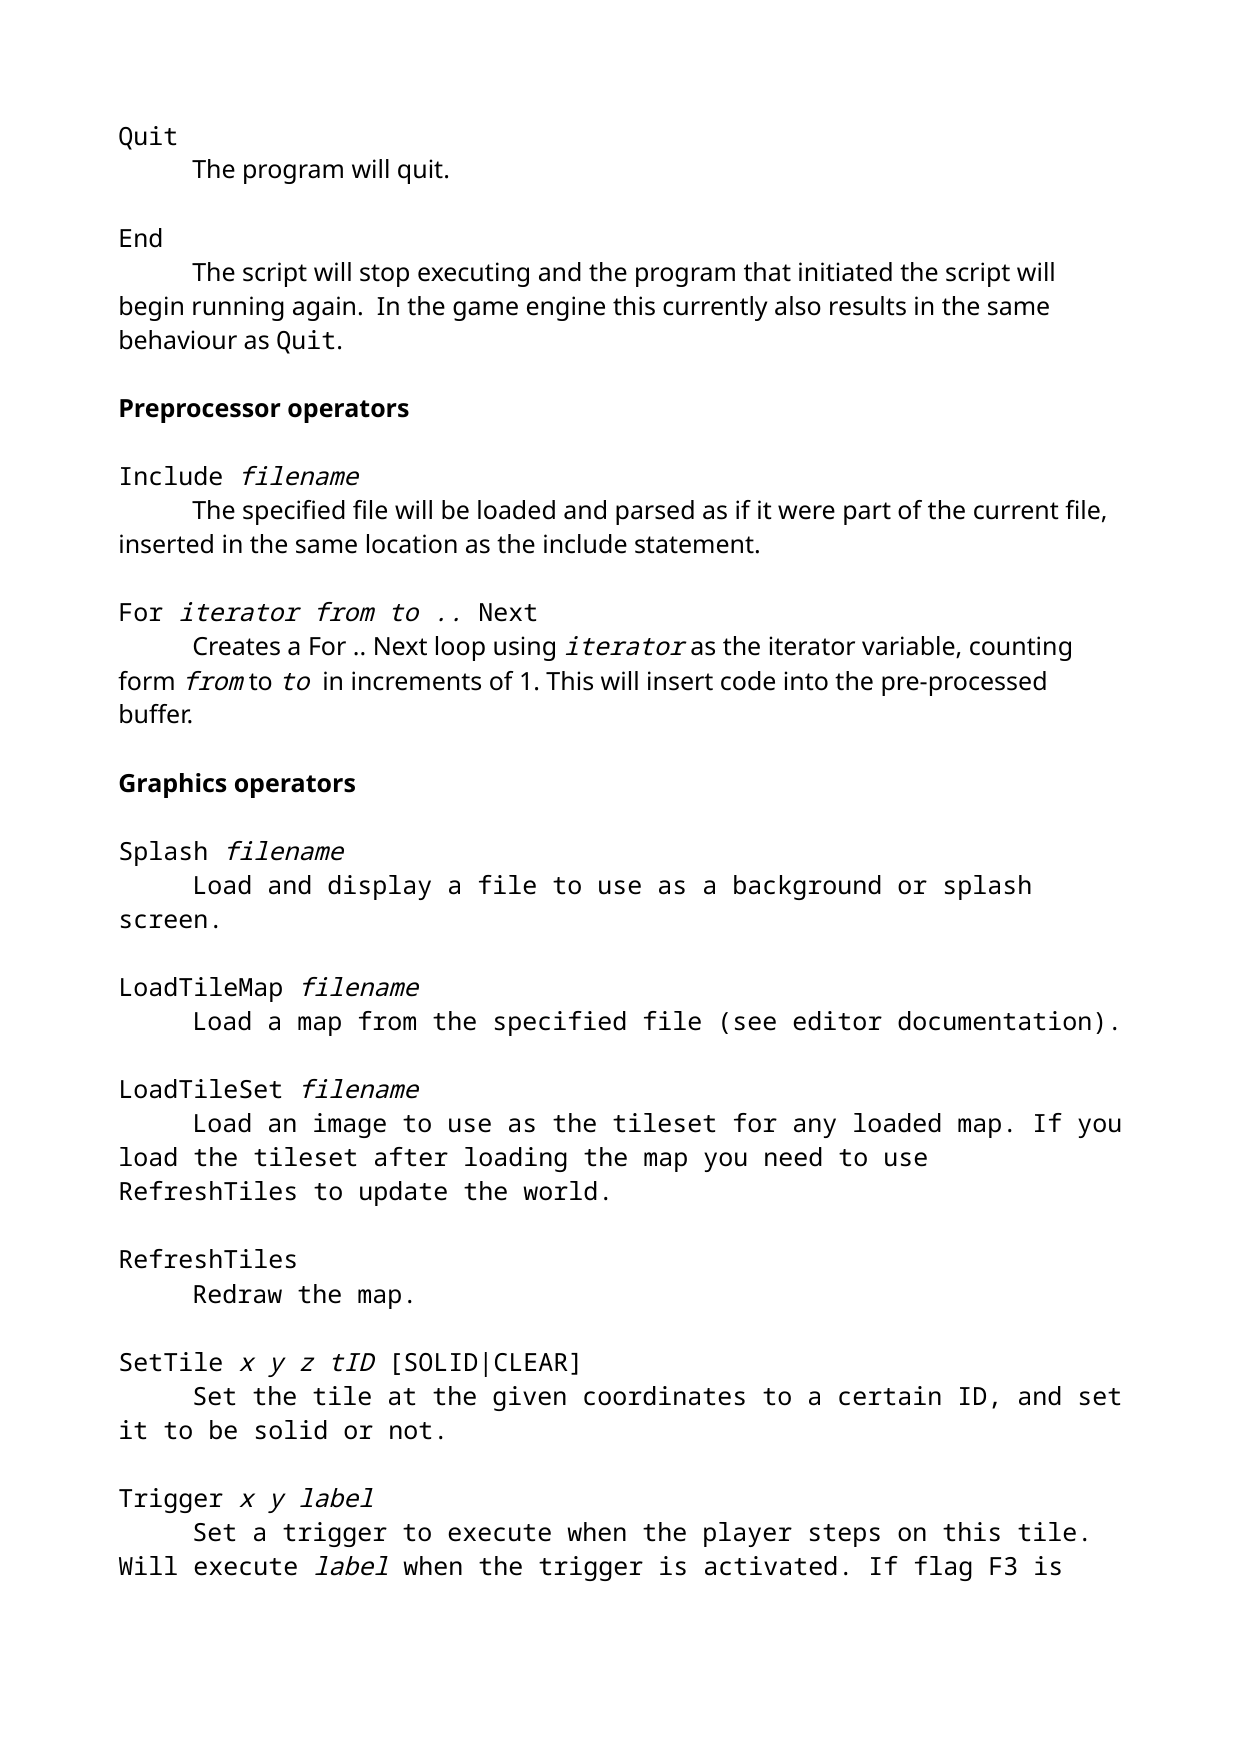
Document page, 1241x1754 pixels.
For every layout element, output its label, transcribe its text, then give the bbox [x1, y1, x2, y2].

text Creates a For .. Next loop using iterator as the iterator variable, counting form from to to in increments of 1. This will insert code into the pre-processed buffer. [118, 629, 1122, 731]
text LoadTileMap filename [118, 970, 1122, 1004]
text Load a map from the specified file (see editor documentation). [118, 1004, 1122, 1038]
text Splash filename [118, 833, 1122, 867]
text Quit [118, 118, 1122, 152]
text Trigger x y label [118, 1481, 1122, 1515]
text For iterator from to .. Next [118, 595, 1122, 629]
text Set the tile at the given coordinates to a certain ID, and set it to be solid or not. [118, 1378, 1122, 1447]
text Include filename [118, 459, 1122, 493]
text Preprocessor operators [118, 391, 1122, 425]
text Set a trigger to execute when the player steps on this tile. Will execute label when the trigger is activated. If flag F3 is [118, 1515, 1122, 1583]
text The program will quit. [118, 152, 1122, 186]
text RefreshTiles [118, 1242, 1122, 1276]
text Redraw the map. [118, 1276, 1122, 1310]
text LoadTileSet filename [118, 1072, 1122, 1106]
text SetTile x y z tID [SOLID|CLEAR] [118, 1344, 1122, 1378]
text Load an image to use as the tileset for any loaded map. If you load the tileset after loading the map you need to use RefreshTiles to update the world. [118, 1106, 1122, 1208]
text End [118, 220, 1122, 254]
text Load and display a file to use as a background or splash screen. [118, 867, 1122, 936]
text The specified file will be loaded and parsed as if it were part of the current file, inserted in the same location as the include statement. [118, 493, 1122, 561]
text The script will stop executing and the program that initiated the script will begin running again. In the game engine this currently also results in the same behaviour as Quit. [118, 254, 1122, 357]
text Graphics operators [118, 765, 1122, 799]
